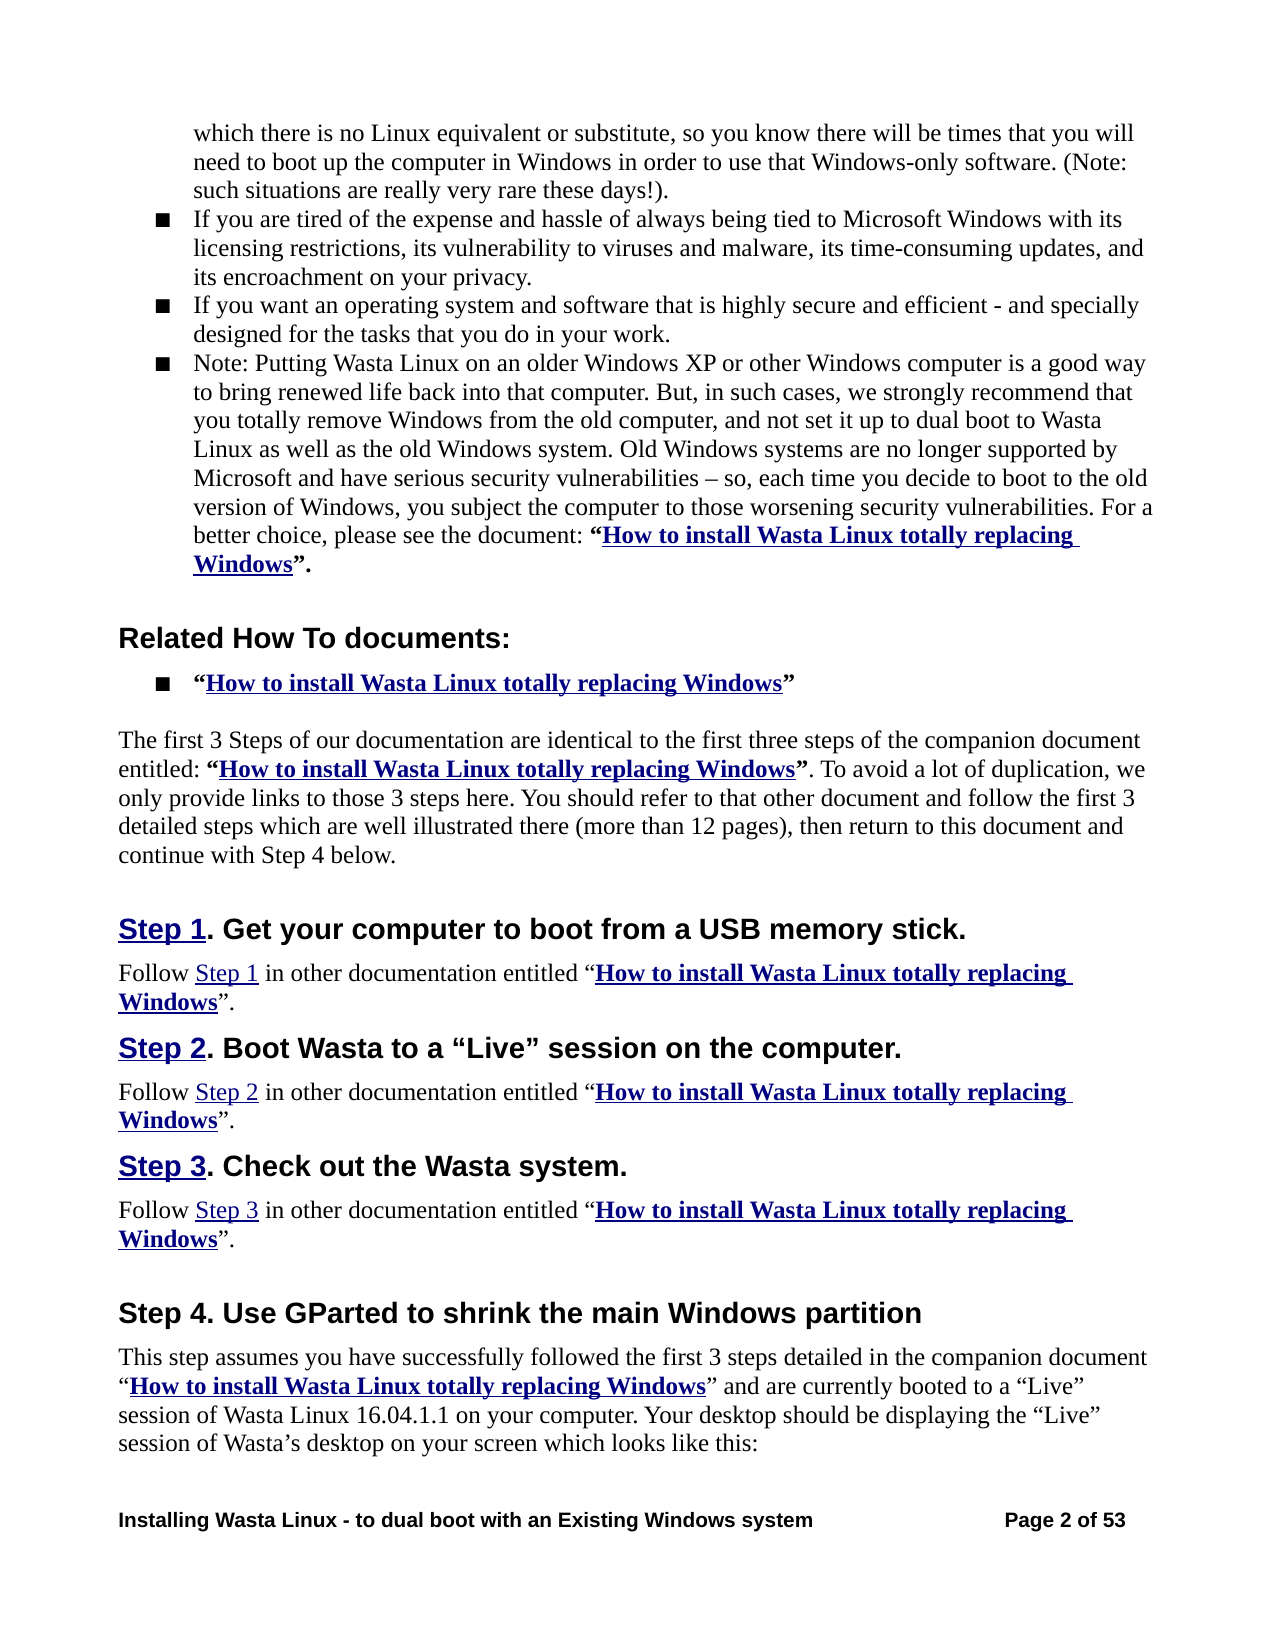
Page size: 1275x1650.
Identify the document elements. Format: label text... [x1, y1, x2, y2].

list If you want an operating system and software that is highly secure and efficient - and specially designed for the tasks that you do in your work. [156, 291, 1157, 348]
text The first 3 Steps of our documentation are identical to the first three steps of the companion document entitled: “How to install Wasta Linux totally replacing Windows”. To avoid a lot of duplication, we only provide links to those 3 steps here. You should refer to that other document and follow the first 3 detailed steps which are well illustrated there (more than 12 pages), then return to this document and continue with Step 4 below. [118, 725, 1157, 869]
subtitle Related How To documents: [118, 621, 1157, 655]
subtitle Step 2. Boot Wasta to a “Live” session on the computer. [118, 1031, 1157, 1064]
subtitle Step 3. Check out the Wasta system. [118, 1149, 1157, 1183]
list Note: Putting Wasta Linux on an older Windows XP or other Windows computer is a good way to bring renewed life back into that computer. But, in such cases, we strongly recommend that you totally remove Windows from the old computer, and not set it up to dual boot to Wasta Linux as well as the old Windows system. Old Windows systems are no longer supported by Microsoft and have serious security vulnerabilities – so, each time you decide to boot to the old version of Windows, you subject the computer to those worsening security vulnerabilities. For a better choice, please see the document: “How to install Wasta Linux totally replacing Windows”. [156, 348, 1157, 578]
subtitle Step 4. Use GParted to shrink the main Windows partition [118, 1296, 1157, 1330]
list which there is no Linux equivalent or substitute, so you know there will be times that you will need to boot up the computer in Windows in order to use that Windows-only software. (Note: such situations are really very rare these days!). [156, 118, 1157, 204]
list If you are tired of the expense and hassle of always being tied to Microsoft Windows with its licensing restrictions, its vulnerability to viruses and malware, its time-consuming updates, and its encroachment on your privacy. [156, 204, 1157, 291]
text Follow Step 2 in other documentation entitled “How to install Wasta Linux totally replacing Windows”. [118, 1077, 1157, 1134]
list “How to install Wasta Linux totally replacing Windows” [156, 668, 1157, 696]
text Follow Step 1 in other documentation entitled “How to install Wasta Linux totally replacing Windows”. [118, 958, 1157, 1016]
text This step assumes you have successfully followed the first 3 steps detailed in the companion document “How to install Wasta Linux totally replacing Windows” and are currently booted to a “Live” session of Wasta Linux 16.04.1.1 on your computer. Your desktop should be displaying the “Live” session of Wasta’s desktop on your screen which looks like this: [118, 1342, 1157, 1457]
subtitle Step 1. Get your computer to boot from a USB memory stick. [118, 912, 1157, 946]
text Follow Step 3 in other documentation entitled “How to install Wasta Linux totally replacing Windows”. [118, 1195, 1157, 1253]
